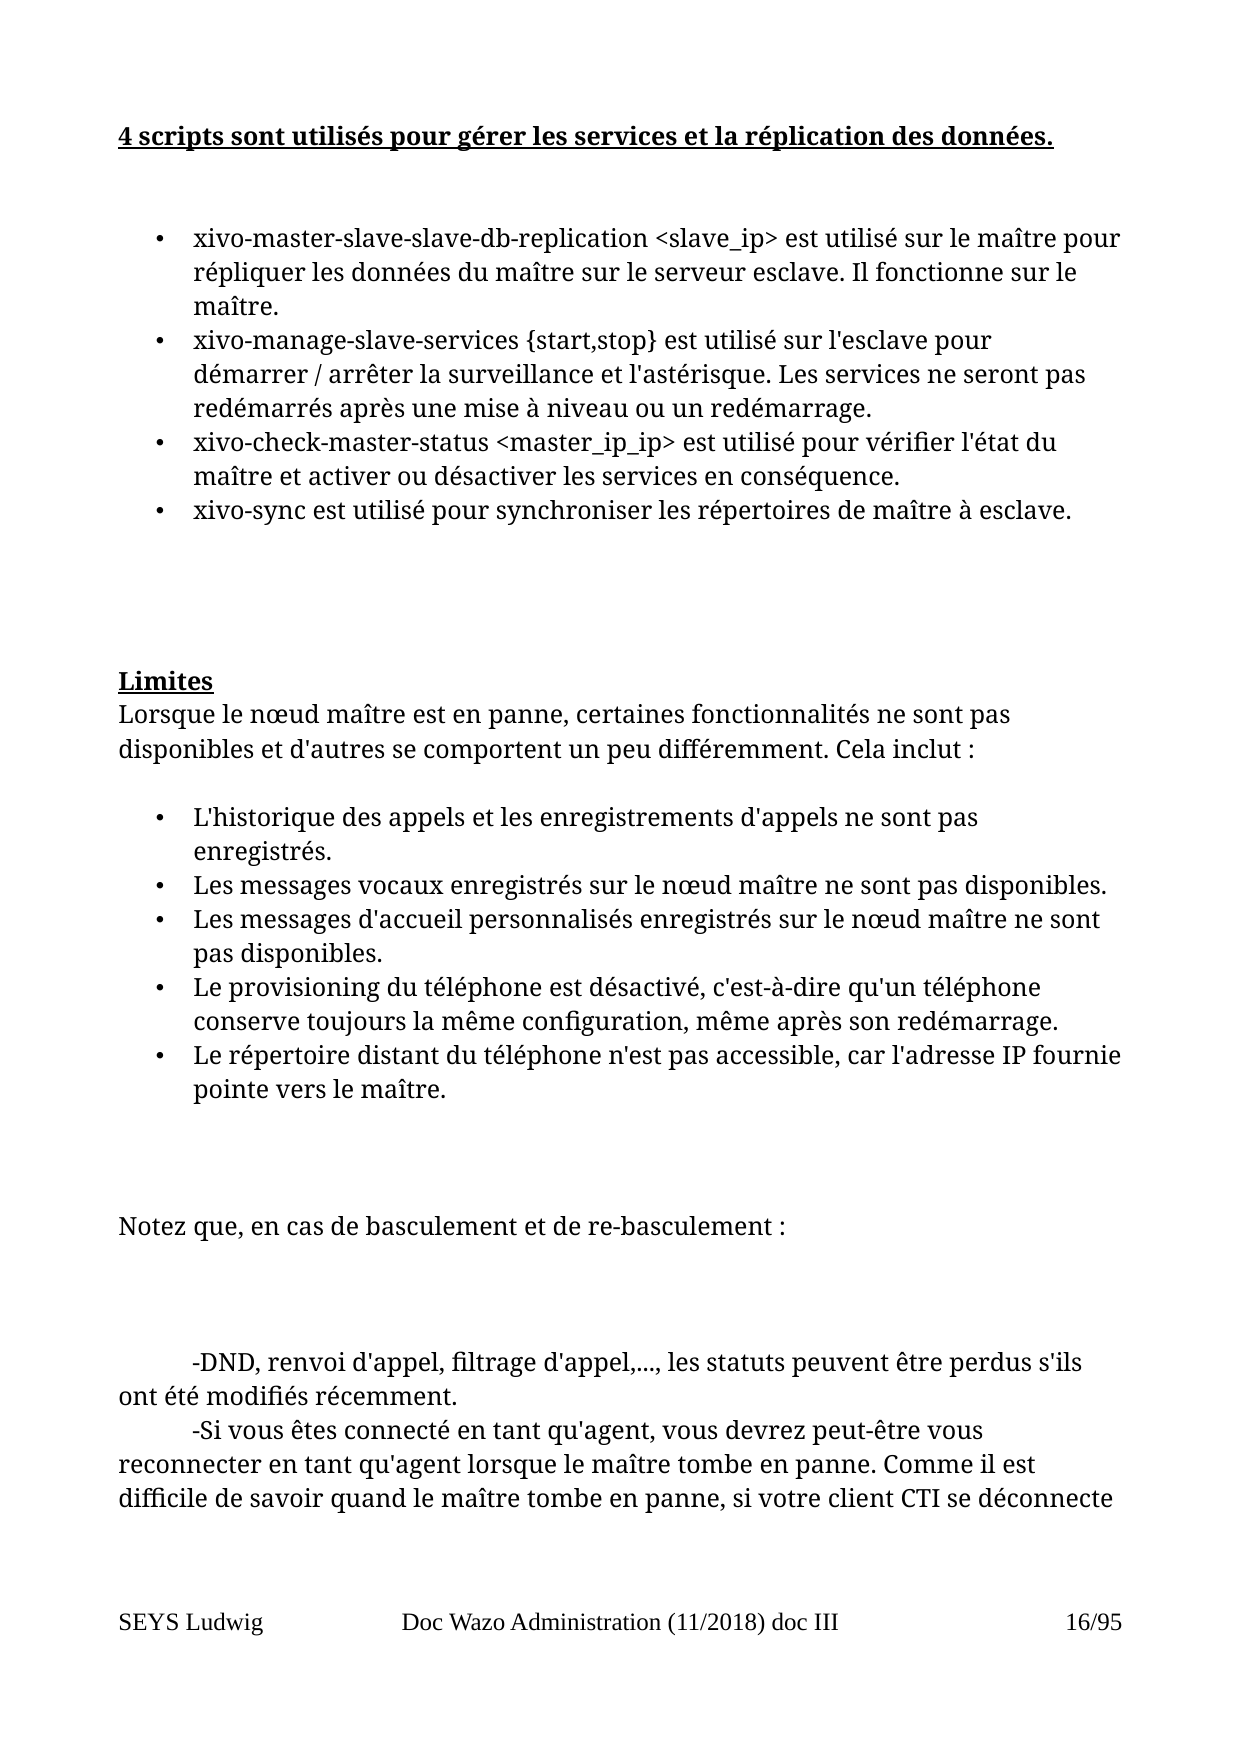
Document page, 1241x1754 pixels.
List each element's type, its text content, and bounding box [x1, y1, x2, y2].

text Notez que, en cas de basculement et de re-basculement : [118, 1208, 1122, 1242]
list Les messages d'accueil personnalisés enregistrés sur le nœud maître ne sont pas disponibles. [156, 902, 1122, 970]
list xivo-manage-slave-services {start,stop} est utilisé sur l'esclave pour démarrer / arrêter la surveillance et l'astérisque. Les services ne seront pas redémarrés après une mise à niveau ou un redémarrage. [156, 322, 1122, 425]
list xivo-sync est utilisé pour synchroniser les répertoires de maître à esclave. [156, 493, 1122, 527]
list xivo-master-slave-slave-db-replication <slave_ip> est utilisé sur le maître pour répliquer les données du maître sur le serveur esclave. Il fonctionne sur le maître. [156, 220, 1122, 322]
list L'historique des appels et les enregistrements d'appels ne sont pas enregistrés. [156, 799, 1122, 867]
text Limites [118, 663, 1122, 697]
text Lorsque le nœud maître est en panne, certaines fonctionnalités ne sont pas disponibles et d'autres se comportent un peu différemment. Cela inclut : [118, 697, 1122, 765]
text -DND, renvoi d'appel, filtrage d'appel,..., les statuts peuvent être perdus s'ils ont été modifiés récemment. [118, 1344, 1122, 1412]
text 4 scripts sont utilisés pour gérer les services et la réplication des données. [118, 118, 1122, 152]
list Les messages vocaux enregistrés sur le nœud maître ne sont pas disponibles. [156, 867, 1122, 902]
list Le répertoire distant du téléphone n'est pas accessible, car l'adresse IP fournie pointe vers le maître. [156, 1038, 1122, 1106]
text -Si vous êtes connecté en tant qu'agent, vous devrez peut-être vous reconnecter en tant qu'agent lorsque le maître tombe en panne. Comme il est difficile de savoir quand le maître tombe en panne, si votre client CTI se déconnecte [118, 1412, 1122, 1515]
list Le provisioning du téléphone est désactivé, c'est-à-dire qu'un téléphone conserve toujours la même configuration, même après son redémarrage. [156, 970, 1122, 1038]
list xivo-check-master-status <master_ip_ip> est utilisé pour vérifier l'état du maître et activer ou désactiver les services en conséquence. [156, 425, 1122, 493]
